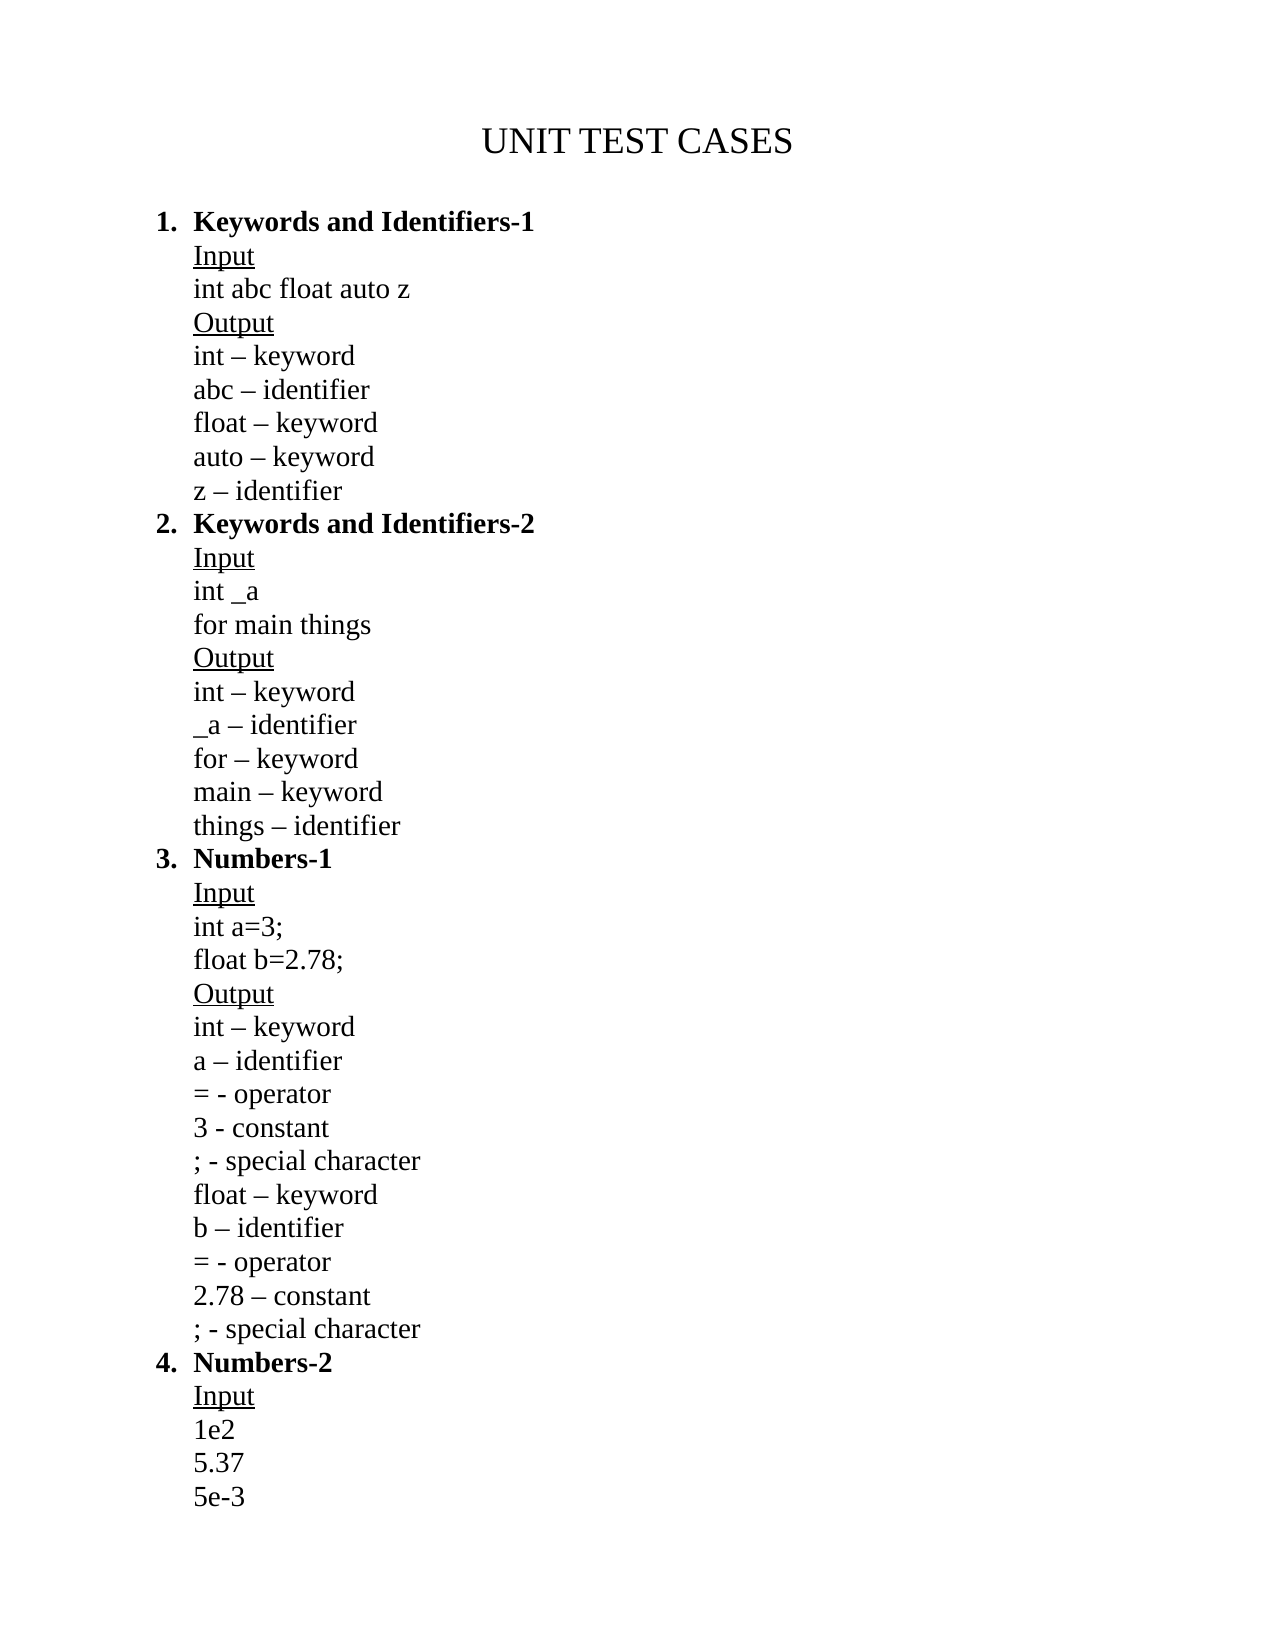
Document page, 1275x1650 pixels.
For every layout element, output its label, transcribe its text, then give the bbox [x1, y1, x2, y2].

list int abc float auto z Output int – keyword [156, 271, 1157, 372]
list Numbers-1 Input int a=3; [156, 842, 1157, 942]
list for – keyword main – keyword things – identifier [156, 741, 1157, 842]
list for main things Output int – keyword [156, 607, 1157, 707]
list Keywords and Identifiers-2 Input int _a [156, 506, 1157, 607]
list auto – keyword [156, 439, 1157, 473]
list abc – identifier [156, 372, 1157, 406]
list Input [156, 238, 1157, 271]
list _a – identifier [156, 707, 1157, 741]
list float – keyword [156, 406, 1157, 439]
list z – identifier [156, 473, 1157, 506]
list float – keyword b – identifier = - operator 2.78 – constant ; - special character [156, 1177, 1157, 1345]
text UNIT TEST CASES [118, 118, 1157, 161]
list Numbers-2 Input 1e2 5.37 5e-3 [156, 1345, 1157, 1512]
list float b=2.78; Output int – keyword a – identifier = - operator 3 - constant ; - special character [156, 942, 1157, 1177]
list Keywords and Identifiers-1 [156, 204, 1157, 238]
